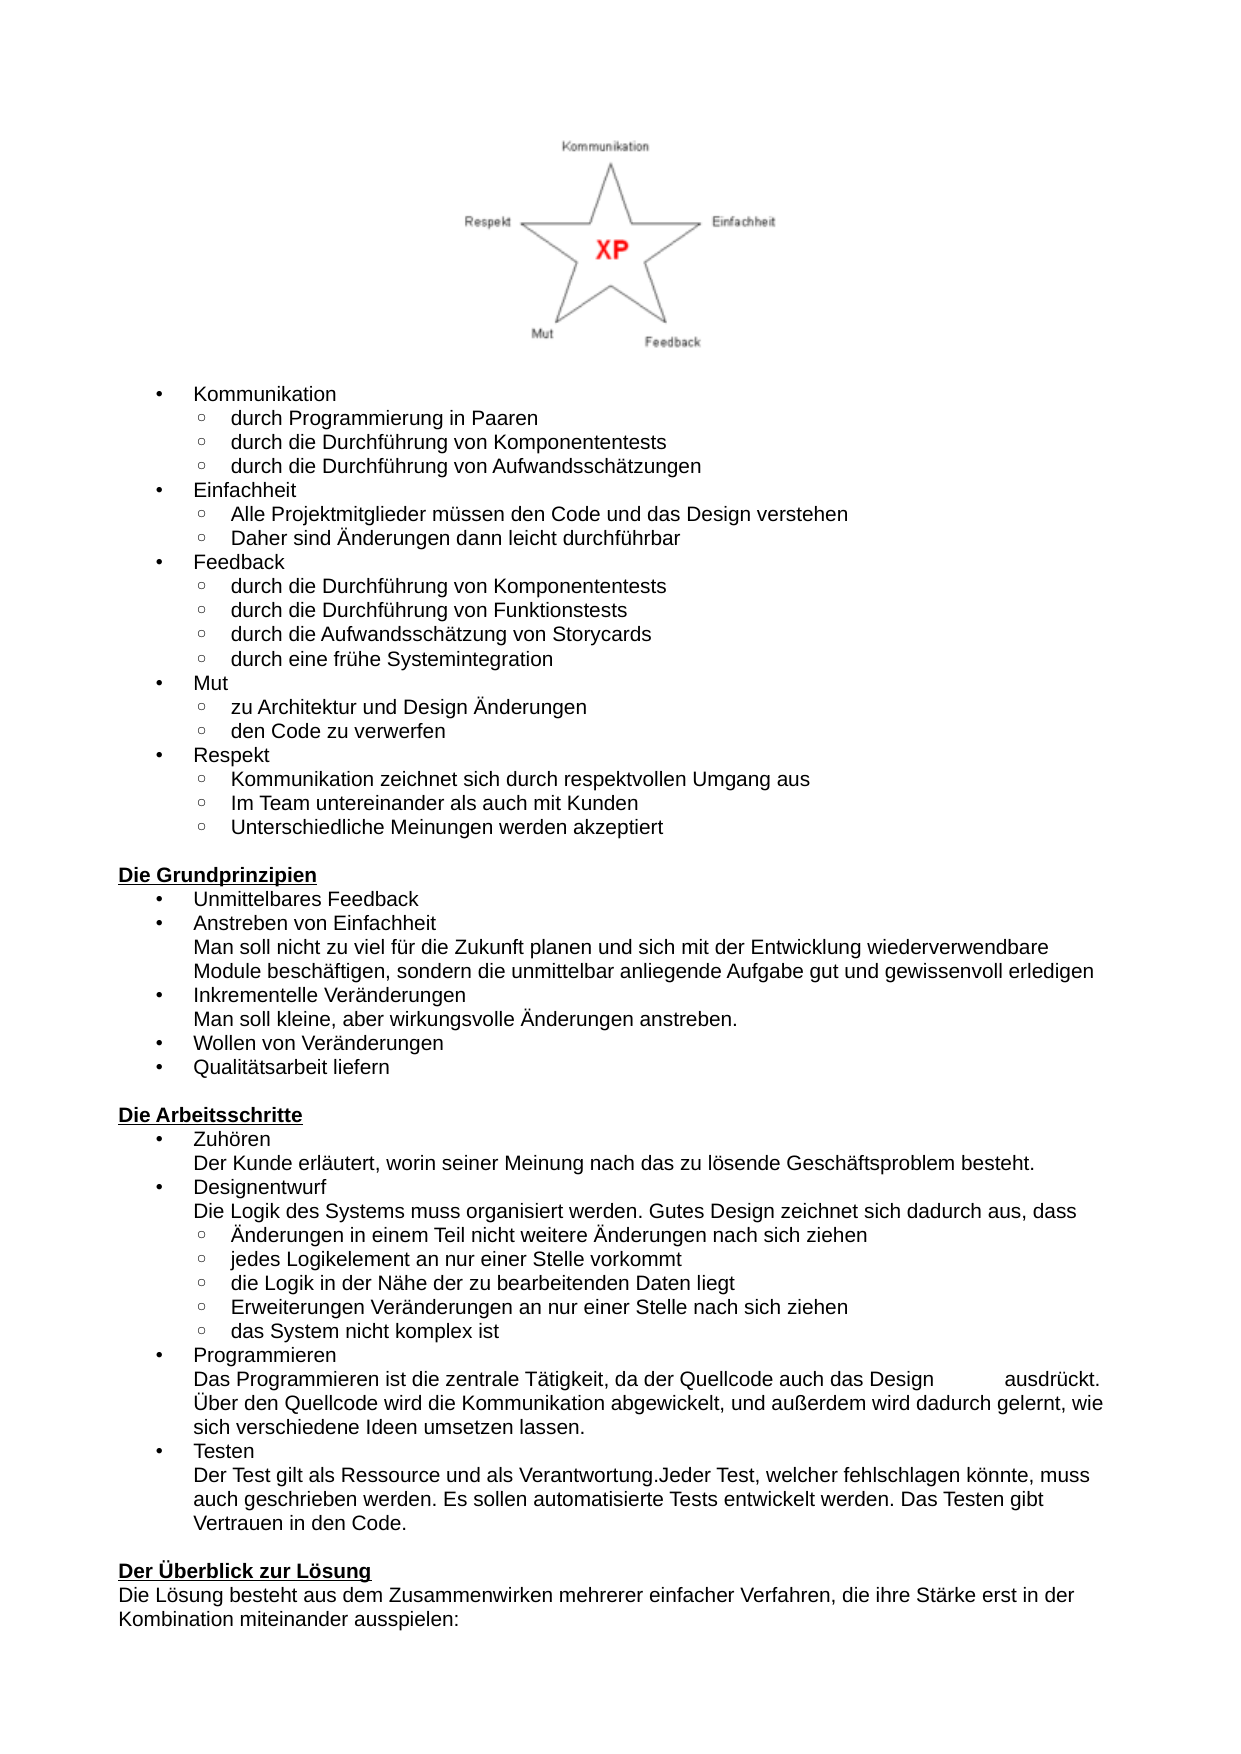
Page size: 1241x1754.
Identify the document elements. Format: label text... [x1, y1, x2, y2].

list Inkrementelle Veränderungen Man soll kleine, aber wirkungsvolle Änderungen anstreben. [156, 983, 1122, 1031]
list Zuhören Der Kunde erläutert, worin seiner Meinung nach das zu lösende Geschäftsproblem besteht. [156, 1127, 1122, 1175]
list Qualitätsarbeit liefern [156, 1055, 1122, 1079]
list den Code zu verwerfen [193, 718, 1122, 743]
list durch die Durchführung von Komponententests [193, 574, 1122, 598]
list Daher sind Änderungen dann leicht durchführbar [193, 526, 1122, 550]
list Designentwurf Die Logik des Systems muss organisiert werden. Gutes Design zeichnet sich dadurch aus, dass [156, 1175, 1122, 1223]
list Unmittelbares Feedback [156, 887, 1122, 911]
list Mut [156, 670, 1122, 694]
list Änderungen in einem Teil nicht weitere Änderungen nach sich ziehen [193, 1223, 1122, 1247]
subtitle Die Arbeitsschritte [118, 1103, 1122, 1127]
list Erweiterungen Veränderungen an nur einer Stelle nach sich ziehen [193, 1295, 1122, 1319]
list durch die Durchführung von Komponententests [193, 430, 1122, 454]
list Feedback [156, 550, 1122, 574]
list durch die Durchführung von Aufwandsschätzungen [193, 454, 1122, 478]
list durch die Durchführung von Funktionstests [193, 598, 1122, 622]
subtitle Der Überblick zur Lösung [118, 1559, 1122, 1583]
list Programmieren Das Programmieren ist die zentrale Tätigkeit, da der Quellcode auch das Design ausdrückt. Über den Quellcode wird die Kommunikation abgewickelt, und außerdem wird dadurch gelernt, wie sich verschiedene Ideen umsetzen lassen. [156, 1343, 1122, 1439]
list Anstreben von Einfachheit Man soll nicht zu viel für die Zukunft planen und sich mit der Entwicklung wiederverwendbare Module beschäftigen, sondern die unmittelbar anliegende Aufgabe gut und gewissenvoll erledigen [156, 911, 1122, 983]
list Unterschiedliche Meinungen werden akzeptiert [193, 815, 1122, 839]
list das System nicht komplex ist [193, 1319, 1122, 1343]
list Respekt [156, 743, 1122, 767]
list Einfachheit [156, 478, 1122, 502]
text Die Lösung besteht aus dem Zusammenwirken mehrerer einfacher Verfahren, die ihre Stärke erst in der Kombination miteinander ausspielen: [118, 1583, 1122, 1631]
list durch Programmierung in Paaren [193, 406, 1122, 430]
subtitle Die Grundprinzipien [118, 863, 1122, 887]
list zu Architektur und Design Änderungen [193, 694, 1122, 718]
list Im Team untereinander als auch mit Kunden [193, 791, 1122, 815]
list Wollen von Veränderungen [156, 1031, 1122, 1055]
list Alle Projektmitglieder müssen den Code und das Design verstehen [193, 502, 1122, 526]
list Testen Der Test gilt als Ressource und als Verantwortung.Jeder Test, welcher fehlschlagen könnte, muss auch geschrieben werden. Es sollen automatisierte Tests entwickelt werden. Das Testen gibt Vertrauen in den Code. [156, 1439, 1122, 1535]
picture [450, 119, 791, 374]
list Kommunikation zeichnet sich durch respektvollen Umgang aus [193, 767, 1122, 791]
list durch die Aufwandsschätzung von Storycards [193, 622, 1122, 646]
list jedes Logikelement an nur einer Stelle vorkommt [193, 1247, 1122, 1271]
list die Logik in der Nähe der zu bearbeitenden Daten liegt [193, 1271, 1122, 1295]
list Kommunikation [156, 382, 1122, 406]
list durch eine frühe Systemintegration [193, 646, 1122, 670]
